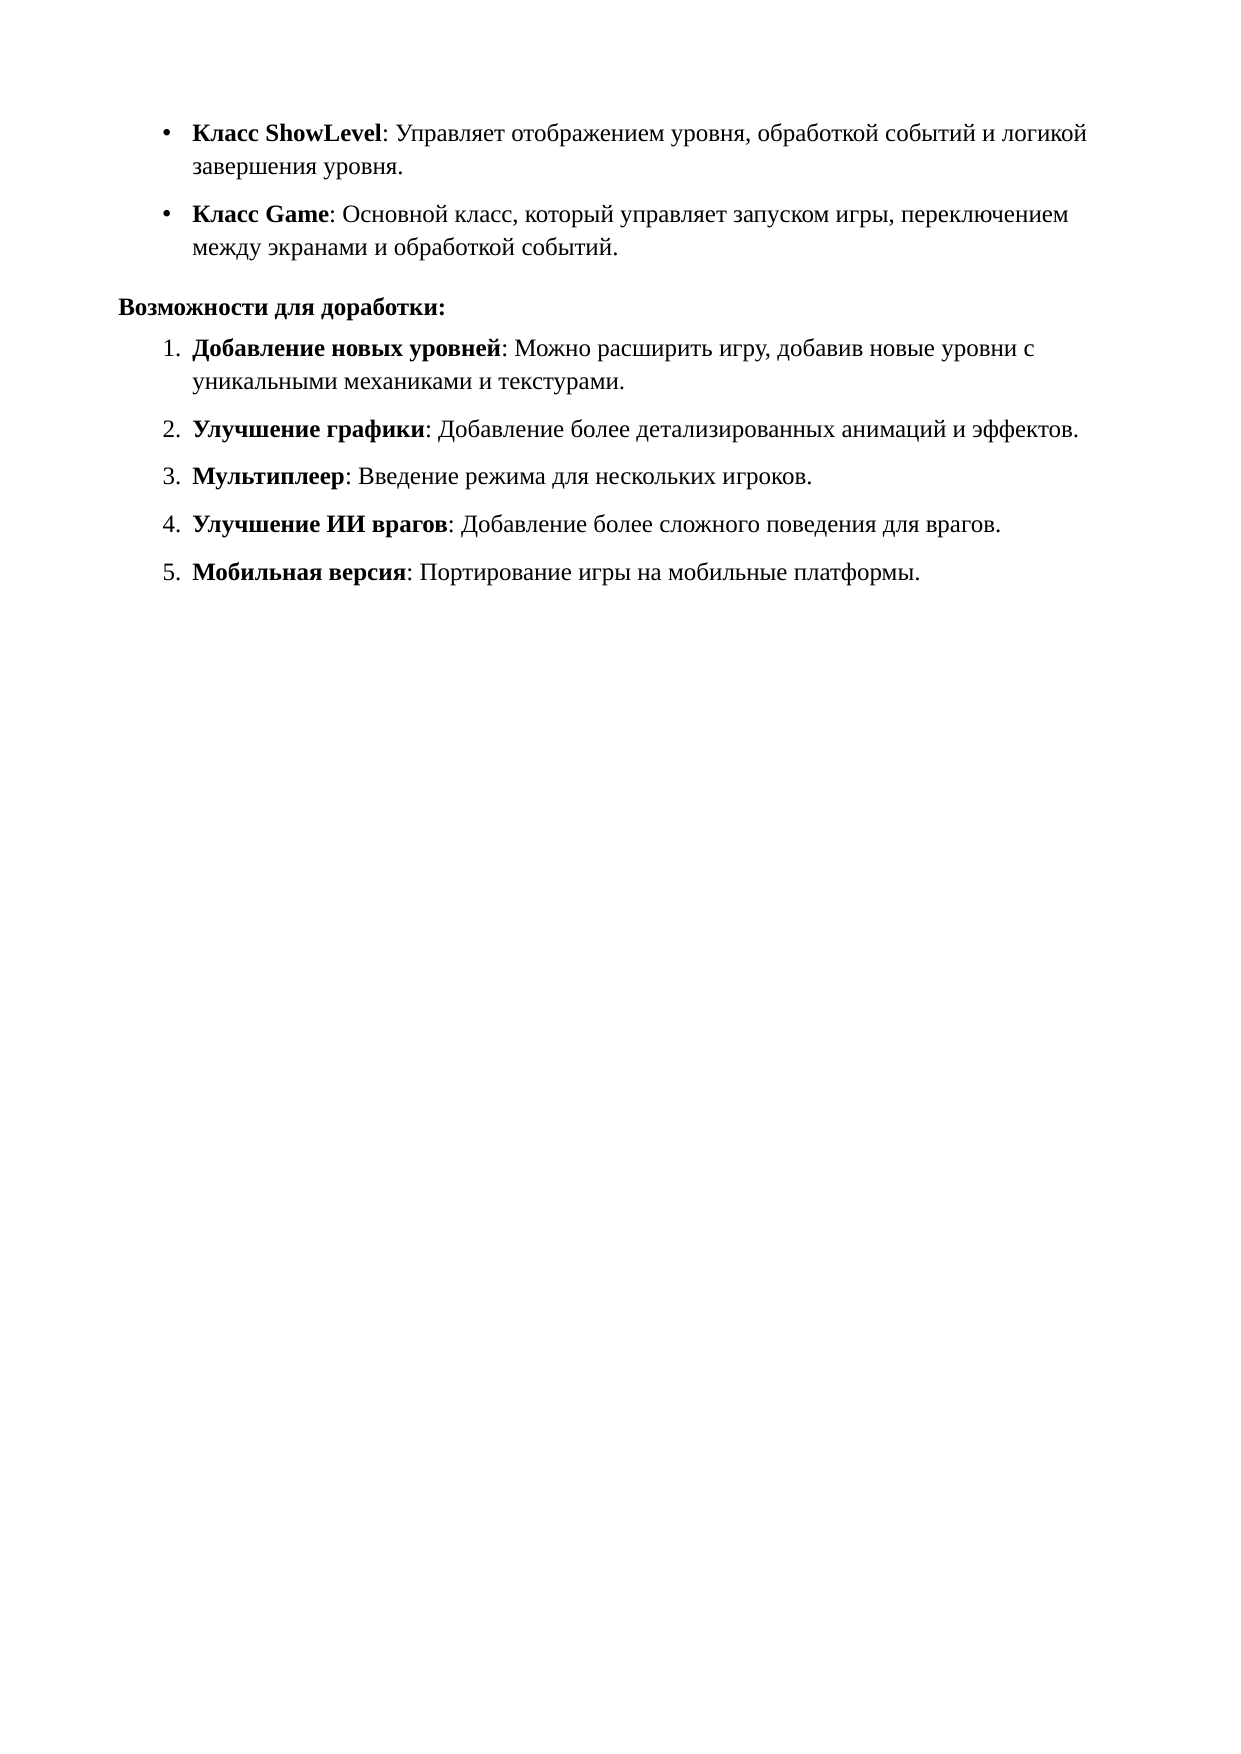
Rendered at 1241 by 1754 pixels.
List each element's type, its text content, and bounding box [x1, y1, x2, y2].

list Класс ShowLevel: Управляет отображением уровня, обработкой событий и логикой завершения уровня. [162, 118, 1122, 180]
list Класс Game: Основной класс, который управляет запуском игры, переключением между экранами и обработкой событий. [162, 199, 1122, 261]
list Мультиплеер: Введение режима для нескольких игроков. [162, 461, 1122, 490]
list Мобильная версия: Портирование игры на мобильные платформы. [162, 557, 1122, 585]
list Добавление новых уровней: Можно расширить игру, добавив новые уровни с уникальными механиками и текстурами. [162, 333, 1122, 395]
list Улучшение ИИ врагов: Добавление более сложного поведения для врагов. [162, 509, 1122, 538]
subtitle Возможности для доработки: [118, 292, 1122, 321]
list Улучшение графики: Добавление более детализированных анимаций и эффектов. [162, 414, 1122, 442]
